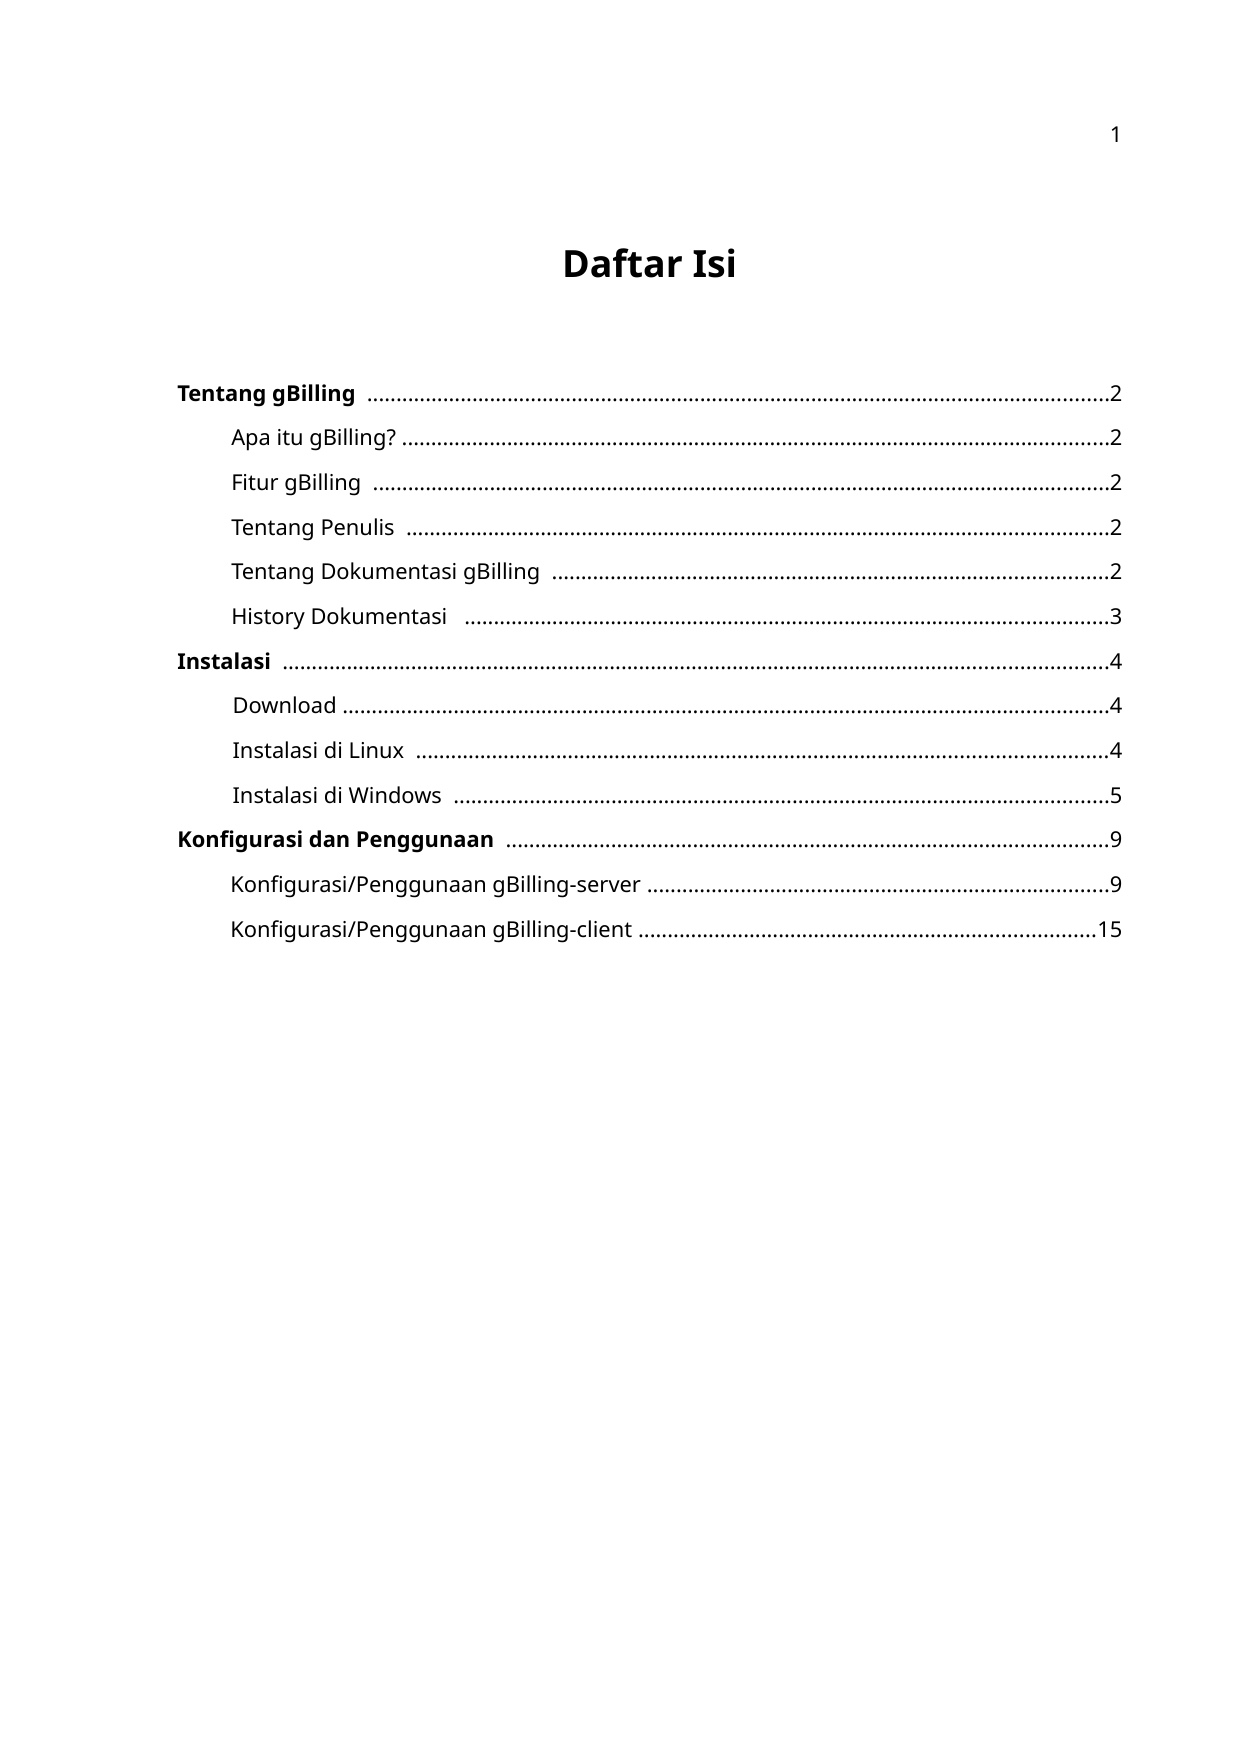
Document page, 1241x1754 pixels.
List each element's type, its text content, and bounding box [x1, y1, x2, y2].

text Fitur gBilling 2 [231, 467, 1122, 497]
text Konfigurasi/Penggunaan gBilling-client 15 [230, 914, 1122, 943]
text Instalasi 4 [177, 646, 1122, 675]
text Tentang Dokumentasi gBilling 2 [231, 556, 1122, 586]
text Tentang gBilling 2 [177, 288, 1122, 407]
text Daftar Isi [177, 237, 1122, 288]
text Download 4 [232, 690, 1122, 720]
text Konfigurasi/Penggunaan gBilling-server 9 [230, 869, 1122, 899]
text Tentang Penulis 2 [231, 512, 1122, 541]
text Apa itu gBilling? 2 [231, 422, 1122, 452]
text History Dokumentasi 3 [231, 601, 1122, 631]
text Konfigurasi dan Penggunaan 9 [177, 824, 1122, 854]
text Instalasi di Linux 4 [232, 735, 1122, 765]
text Instalasi di Windows 5 [232, 780, 1122, 809]
